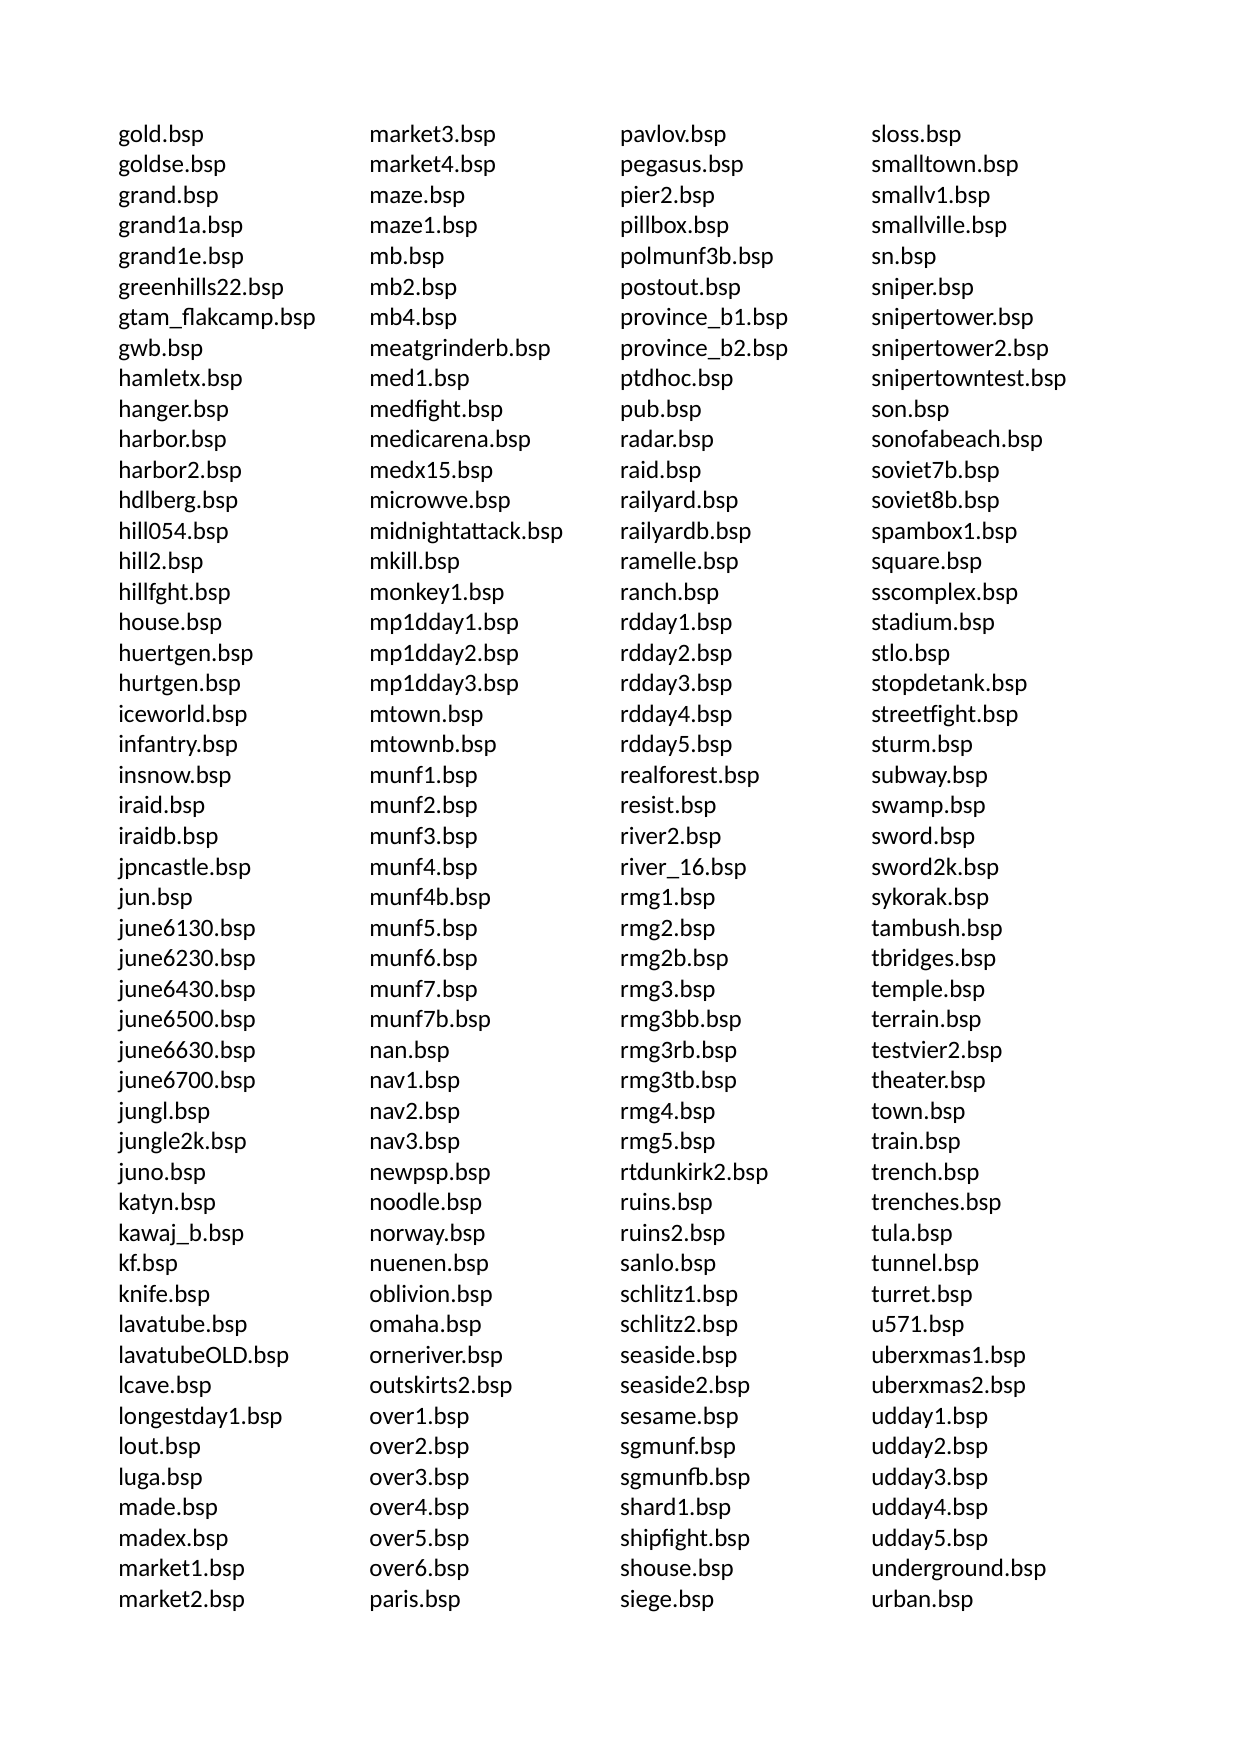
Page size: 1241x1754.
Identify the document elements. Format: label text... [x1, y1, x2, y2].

text snipertower.bsp [871, 301, 1122, 332]
text sscomplex.bsp [871, 576, 1122, 606]
text mtown.bsp [369, 698, 620, 728]
text iceworld.bsp [118, 698, 369, 728]
text munf7b.bsp [369, 1003, 620, 1034]
text hdlberg.bsp [118, 484, 369, 515]
text nan.bsp [369, 1034, 620, 1064]
text pillbox.bsp [620, 210, 871, 240]
text rmg1.bsp [620, 881, 871, 912]
text stlo.bsp [871, 637, 1122, 667]
text juno.bsp [118, 1156, 369, 1186]
text made.bsp [118, 1492, 369, 1522]
text june6700.bsp [118, 1064, 369, 1095]
text sonofabeach.bsp [871, 423, 1122, 454]
text midnightattack.bsp [369, 515, 620, 545]
text orneriver.bsp [369, 1339, 620, 1369]
text maze.bsp [369, 179, 620, 210]
text munf4.bsp [369, 851, 620, 881]
text monkey1.bsp [369, 576, 620, 606]
text sgmunf.bsp [620, 1431, 871, 1461]
text june6430.bsp [118, 973, 369, 1003]
text june6130.bsp [118, 912, 369, 942]
text rdday1.bsp [620, 606, 871, 637]
text subway.bsp [871, 759, 1122, 789]
text grand1e.bsp [118, 240, 369, 271]
text rmg3rb.bsp [620, 1034, 871, 1064]
text grand1a.bsp [118, 210, 369, 240]
text streetfight.bsp [871, 698, 1122, 728]
text over2.bsp [369, 1431, 620, 1461]
text ramelle.bsp [620, 545, 871, 576]
text over5.bsp [369, 1522, 620, 1553]
text munf5.bsp [369, 912, 620, 942]
text shard1.bsp [620, 1492, 871, 1522]
text oblivion.bsp [369, 1278, 620, 1308]
text ranch.bsp [620, 576, 871, 606]
text spambox1.bsp [871, 515, 1122, 545]
text mb.bsp [369, 240, 620, 271]
text house.bsp [118, 606, 369, 637]
text udday5.bsp [871, 1522, 1122, 1553]
text snipertower2.bsp [871, 332, 1122, 362]
text madex.bsp [118, 1522, 369, 1553]
text jpncastle.bsp [118, 851, 369, 881]
text paris.bsp [369, 1583, 620, 1614]
text mb4.bsp [369, 301, 620, 332]
text market2.bsp [118, 1583, 369, 1614]
text june6230.bsp [118, 942, 369, 973]
text hillfght.bsp [118, 576, 369, 606]
text grand.bsp [118, 179, 369, 210]
text shouse.bsp [620, 1553, 871, 1583]
text sesame.bsp [620, 1400, 871, 1431]
text over6.bsp [369, 1553, 620, 1583]
text rmg5.bsp [620, 1125, 871, 1156]
text river_16.bsp [620, 851, 871, 881]
text huertgen.bsp [118, 637, 369, 667]
text medicarena.bsp [369, 423, 620, 454]
text uberxmas2.bsp [871, 1369, 1122, 1400]
text nav3.bsp [369, 1125, 620, 1156]
text sanlo.bsp [620, 1247, 871, 1278]
text knife.bsp [118, 1278, 369, 1308]
text jun.bsp [118, 881, 369, 912]
text ptdhoc.bsp [620, 362, 871, 393]
text lcave.bsp [118, 1369, 369, 1400]
text sloss.bsp [871, 118, 1122, 149]
text harbor.bsp [118, 423, 369, 454]
text smallville.bsp [871, 210, 1122, 240]
text over1.bsp [369, 1400, 620, 1431]
text norway.bsp [369, 1217, 620, 1247]
text seaside.bsp [620, 1339, 871, 1369]
text railyard.bsp [620, 484, 871, 515]
text nav1.bsp [369, 1064, 620, 1095]
text soviet7b.bsp [871, 454, 1122, 484]
text gold.bsp [118, 118, 369, 149]
text realforest.bsp [620, 759, 871, 789]
text over3.bsp [369, 1461, 620, 1492]
text stadium.bsp [871, 606, 1122, 637]
text june6630.bsp [118, 1034, 369, 1064]
text maze1.bsp [369, 210, 620, 240]
text raid.bsp [620, 454, 871, 484]
text province_b2.bsp [620, 332, 871, 362]
text hamletx.bsp [118, 362, 369, 393]
text pub.bsp [620, 393, 871, 423]
text train.bsp [871, 1125, 1122, 1156]
text nav2.bsp [369, 1095, 620, 1125]
text temple.bsp [871, 973, 1122, 1003]
text sword2k.bsp [871, 851, 1122, 881]
text mp1dday2.bsp [369, 637, 620, 667]
text tambush.bsp [871, 912, 1122, 942]
text uberxmas1.bsp [871, 1339, 1122, 1369]
text trench.bsp [871, 1156, 1122, 1186]
text munf7.bsp [369, 973, 620, 1003]
text trenches.bsp [871, 1186, 1122, 1217]
text luga.bsp [118, 1461, 369, 1492]
text munf4b.bsp [369, 881, 620, 912]
text sgmunfb.bsp [620, 1461, 871, 1492]
text square.bsp [871, 545, 1122, 576]
text rmg3.bsp [620, 973, 871, 1003]
text sturm.bsp [871, 728, 1122, 759]
text seaside2.bsp [620, 1369, 871, 1400]
text pegasus.bsp [620, 149, 871, 179]
text river2.bsp [620, 820, 871, 851]
text infantry.bsp [118, 728, 369, 759]
text tbridges.bsp [871, 942, 1122, 973]
text udday4.bsp [871, 1492, 1122, 1522]
text iraidb.bsp [118, 820, 369, 851]
text udday1.bsp [871, 1400, 1122, 1431]
text munf1.bsp [369, 759, 620, 789]
text munf2.bsp [369, 789, 620, 820]
text iraid.bsp [118, 789, 369, 820]
text market1.bsp [118, 1553, 369, 1583]
text hanger.bsp [118, 393, 369, 423]
text u571.bsp [871, 1308, 1122, 1339]
text sword.bsp [871, 820, 1122, 851]
text urban.bsp [871, 1583, 1122, 1614]
text market4.bsp [369, 149, 620, 179]
text rmg3tb.bsp [620, 1064, 871, 1095]
text market3.bsp [369, 118, 620, 149]
text tula.bsp [871, 1217, 1122, 1247]
text goldse.bsp [118, 149, 369, 179]
text longestday1.bsp [118, 1400, 369, 1431]
text underground.bsp [871, 1553, 1122, 1583]
text province_b1.bsp [620, 301, 871, 332]
text schlitz1.bsp [620, 1278, 871, 1308]
text mb2.bsp [369, 271, 620, 301]
text nuenen.bsp [369, 1247, 620, 1278]
text newpsp.bsp [369, 1156, 620, 1186]
text noodle.bsp [369, 1186, 620, 1217]
text testvier2.bsp [871, 1034, 1122, 1064]
text jungle2k.bsp [118, 1125, 369, 1156]
text udday2.bsp [871, 1431, 1122, 1461]
text polmunf3b.bsp [620, 240, 871, 271]
text meatgrinderb.bsp [369, 332, 620, 362]
text smallv1.bsp [871, 179, 1122, 210]
text med1.bsp [369, 362, 620, 393]
text mkill.bsp [369, 545, 620, 576]
text rmg3bb.bsp [620, 1003, 871, 1034]
text snipertowntest.bsp [871, 362, 1122, 393]
text smalltown.bsp [871, 149, 1122, 179]
text stopdetank.bsp [871, 667, 1122, 698]
text lavatube.bsp [118, 1308, 369, 1339]
text medx15.bsp [369, 454, 620, 484]
text rmg2.bsp [620, 912, 871, 942]
text soviet8b.bsp [871, 484, 1122, 515]
text town.bsp [871, 1095, 1122, 1125]
text omaha.bsp [369, 1308, 620, 1339]
text munf3.bsp [369, 820, 620, 851]
text june6500.bsp [118, 1003, 369, 1034]
text theater.bsp [871, 1064, 1122, 1095]
text tunnel.bsp [871, 1247, 1122, 1278]
text rmg2b.bsp [620, 942, 871, 973]
text outskirts2.bsp [369, 1369, 620, 1400]
text lout.bsp [118, 1431, 369, 1461]
text insnow.bsp [118, 759, 369, 789]
text sykorak.bsp [871, 881, 1122, 912]
text sn.bsp [871, 240, 1122, 271]
text rdday5.bsp [620, 728, 871, 759]
text hill054.bsp [118, 515, 369, 545]
text son.bsp [871, 393, 1122, 423]
text munf6.bsp [369, 942, 620, 973]
text hill2.bsp [118, 545, 369, 576]
text hurtgen.bsp [118, 667, 369, 698]
text lavatubeOLD.bsp [118, 1339, 369, 1369]
text mp1dday1.bsp [369, 606, 620, 637]
text ruins.bsp [620, 1186, 871, 1217]
text jungl.bsp [118, 1095, 369, 1125]
text schlitz2.bsp [620, 1308, 871, 1339]
text swamp.bsp [871, 789, 1122, 820]
text railyardb.bsp [620, 515, 871, 545]
text kawaj_b.bsp [118, 1217, 369, 1247]
text pavlov.bsp [620, 118, 871, 149]
text rtdunkirk2.bsp [620, 1156, 871, 1186]
text turret.bsp [871, 1278, 1122, 1308]
text mp1dday3.bsp [369, 667, 620, 698]
text sniper.bsp [871, 271, 1122, 301]
text gwb.bsp [118, 332, 369, 362]
text rdday2.bsp [620, 637, 871, 667]
text postout.bsp [620, 271, 871, 301]
text terrain.bsp [871, 1003, 1122, 1034]
text greenhills22.bsp [118, 271, 369, 301]
text udday3.bsp [871, 1461, 1122, 1492]
text microwve.bsp [369, 484, 620, 515]
text pier2.bsp [620, 179, 871, 210]
text rmg4.bsp [620, 1095, 871, 1125]
text rdday3.bsp [620, 667, 871, 698]
text ruins2.bsp [620, 1217, 871, 1247]
text katyn.bsp [118, 1186, 369, 1217]
text medfight.bsp [369, 393, 620, 423]
text kf.bsp [118, 1247, 369, 1278]
text gtam_flakcamp.bsp [118, 301, 369, 332]
text shipfight.bsp [620, 1522, 871, 1553]
text rdday4.bsp [620, 698, 871, 728]
text mtownb.bsp [369, 728, 620, 759]
text over4.bsp [369, 1492, 620, 1522]
text radar.bsp [620, 423, 871, 454]
text resist.bsp [620, 789, 871, 820]
text siege.bsp [620, 1583, 871, 1614]
text harbor2.bsp [118, 454, 369, 484]
